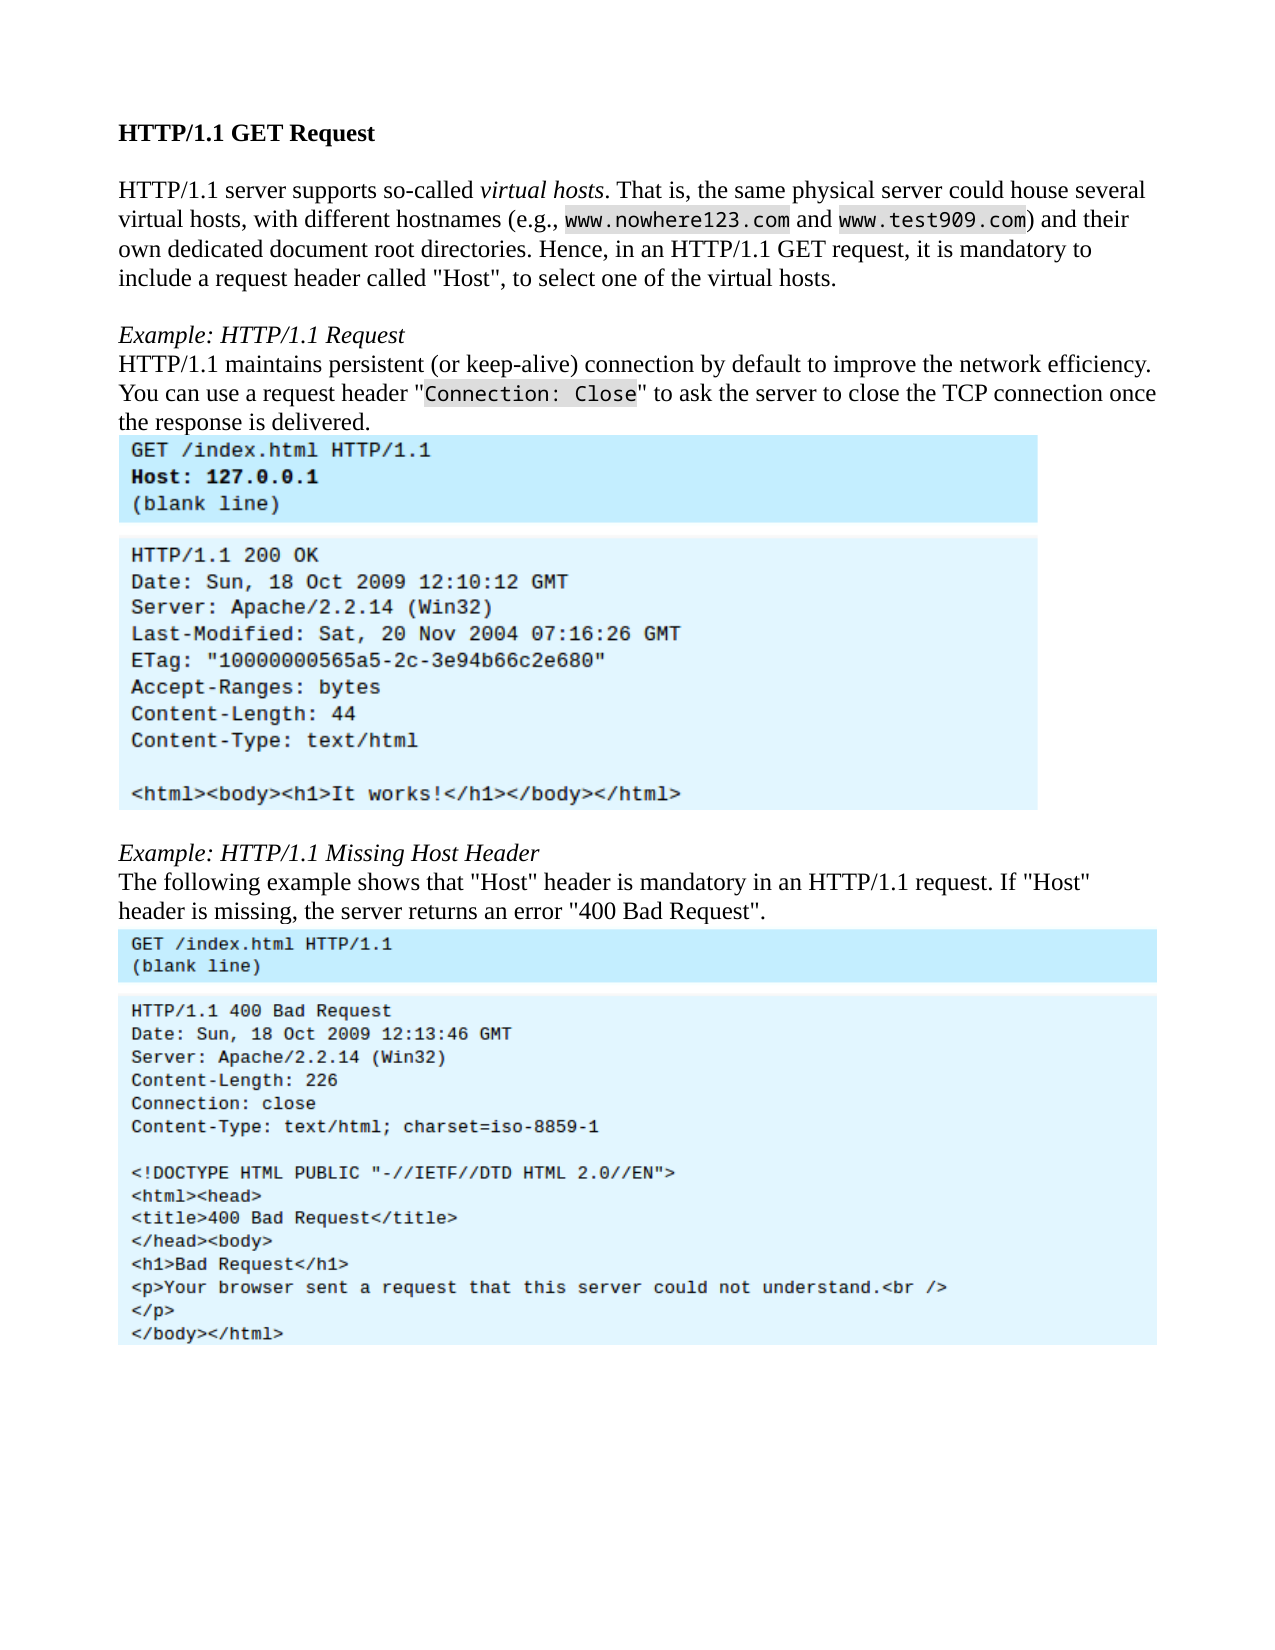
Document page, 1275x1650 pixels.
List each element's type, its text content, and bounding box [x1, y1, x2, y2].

picture [118, 924, 1157, 1345]
text HTTP/1.1 maintains persistent (or keep-alive) connection by default to improve the network efficiency. You can use a request header "Connection: Close" to ask the server to close the TCP connection once the response is delivered. [118, 349, 1157, 436]
text HTTP/1.1 server supports so-called virtual hosts. That is, the same physical server could house several virtual hosts, with different hostnames (e.g., www.nowhere123.com and www.test909.com) and their own dedicated document root directories. Hence, in an HTTP/1.1 GET request, it is mandatory to include a request header called "Host", to select one of the virtual hosts. [118, 176, 1157, 291]
text HTTP/1.1 GET Request [118, 118, 1157, 147]
text The following example shows that "Host" header is mandatory in an HTTP/1.1 request. If "Host" header is missing, the server returns an error "400 Bad Request". [118, 867, 1157, 924]
picture [119, 435, 1038, 810]
text Example: HTTP/1.1 Missing Host Header [118, 838, 1157, 867]
text Example: HTTP/1.1 Request [118, 320, 1157, 349]
